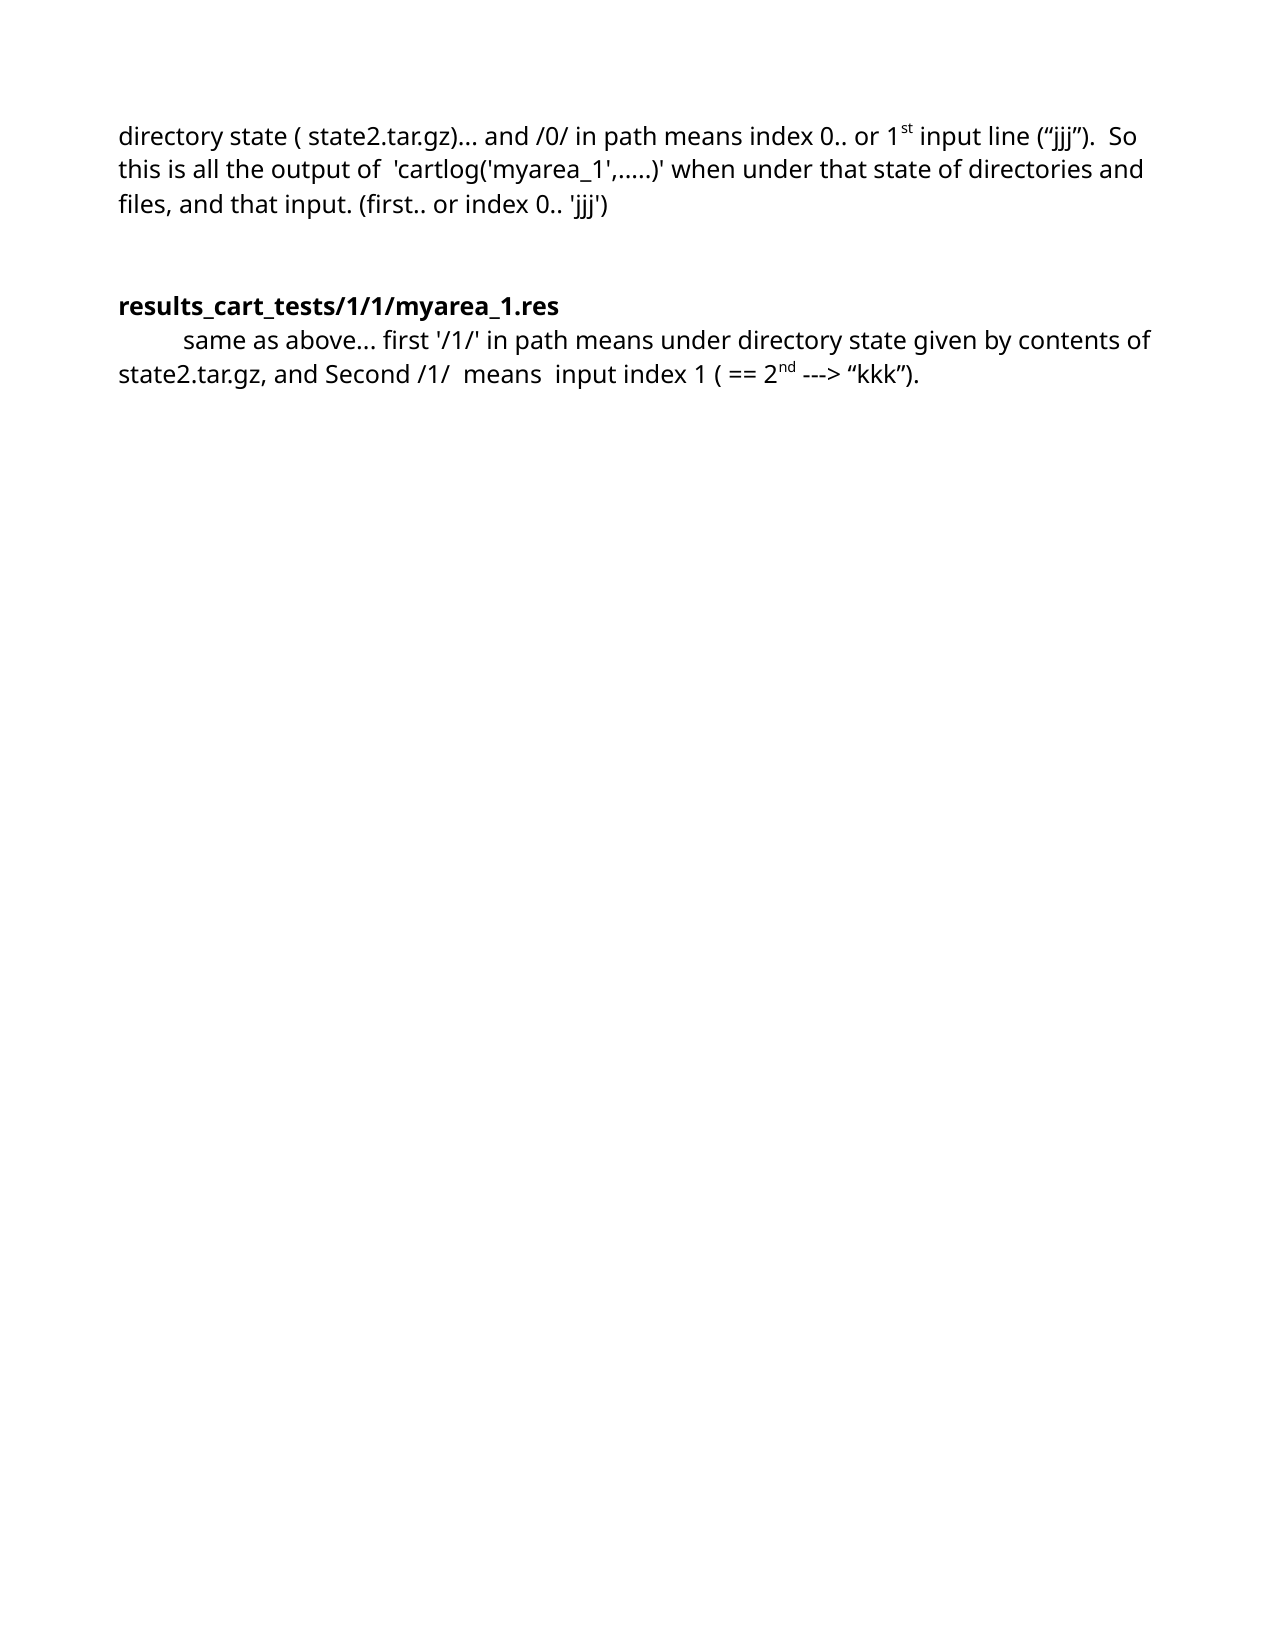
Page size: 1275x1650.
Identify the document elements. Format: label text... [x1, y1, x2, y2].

text same as above... first '/1/' in path means under directory state given by contents of state2.tar.gz, and Second /1/ means input index 1 ( == 2nd ---> “kkk”). [118, 322, 1157, 391]
text directory state ( state2.tar.gz)... and /0/ in path means index 0.. or 1st input line (“jjj”). So this is all the output of 'cartlog('myarea_1',.....)' when under that state of directories and files, and that input. (first.. or index 0.. 'jjj') [118, 118, 1157, 220]
text results_cart_tests/1/1/myarea_1.res [118, 288, 1157, 322]
